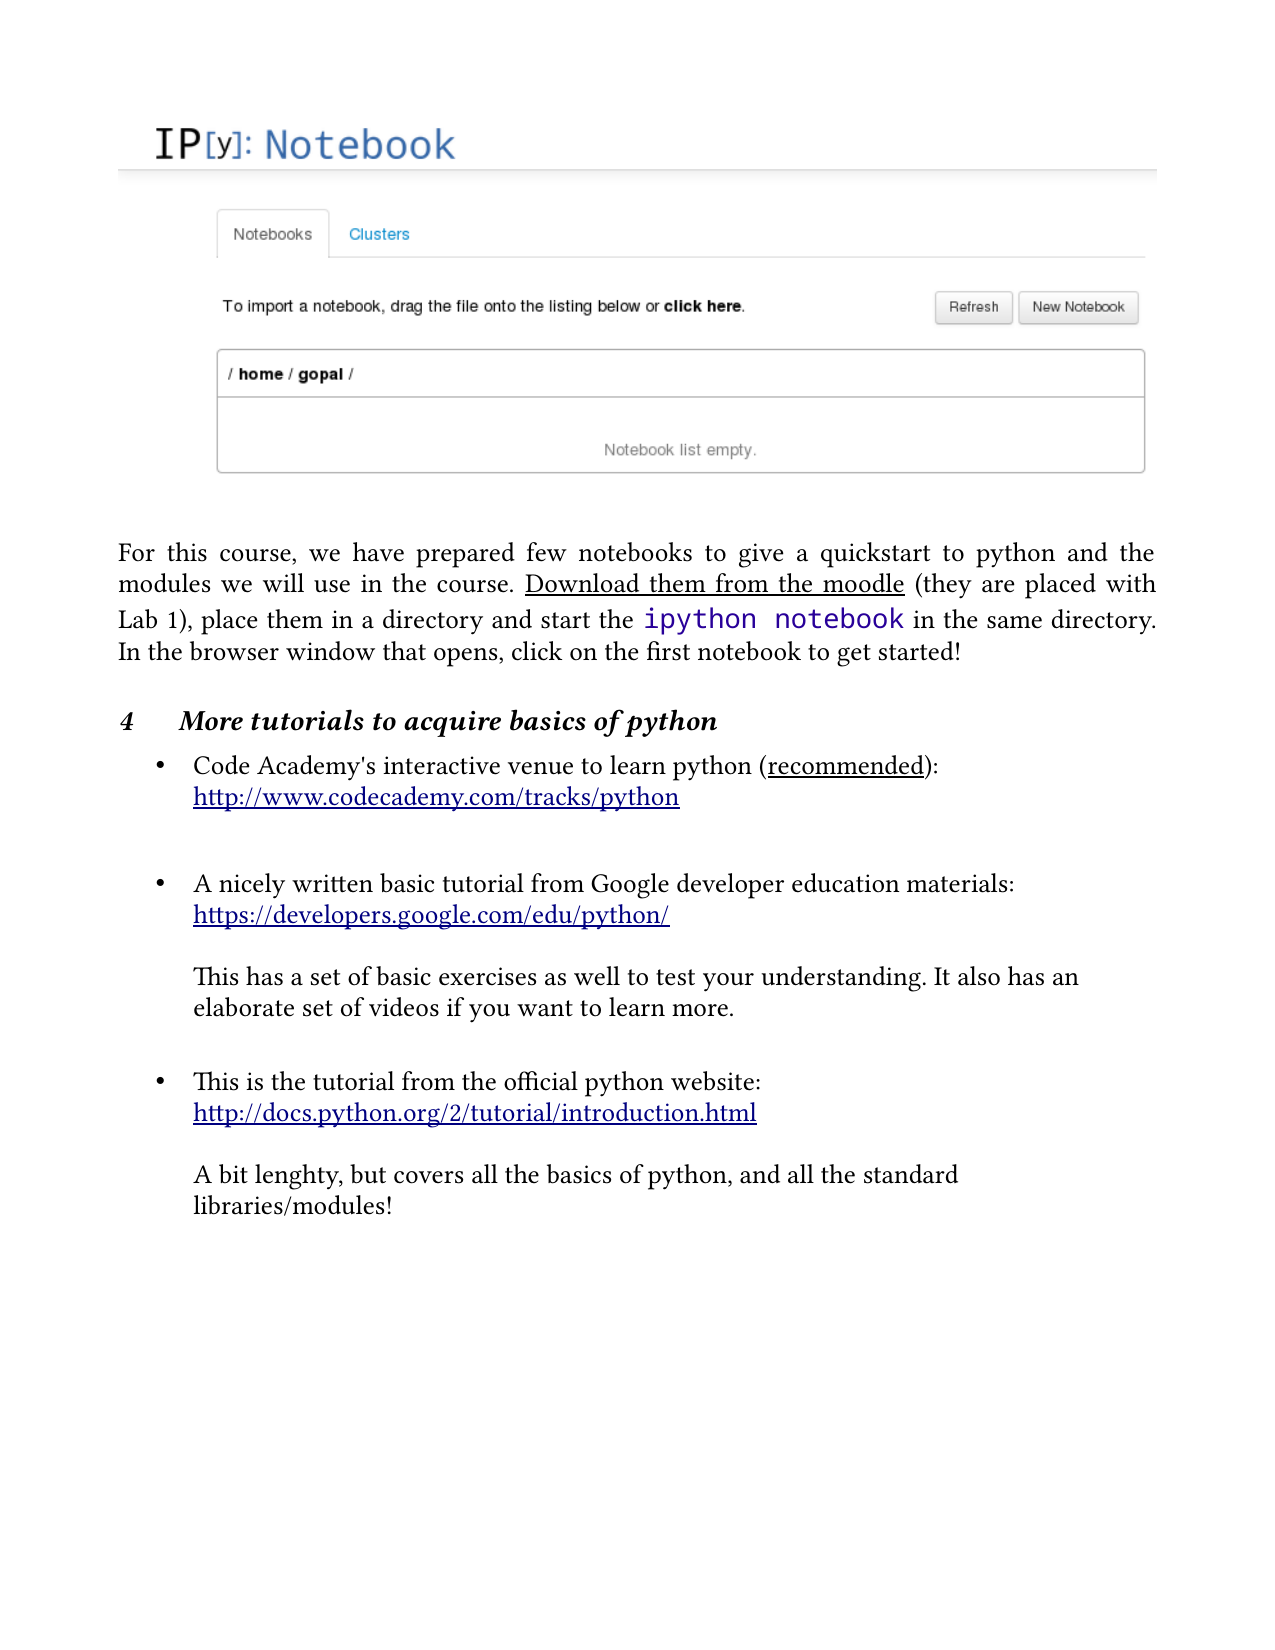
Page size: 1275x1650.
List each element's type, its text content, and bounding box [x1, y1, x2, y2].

text For this course, we have prepared few notebooks to give a quickstart to python and the modules we will use in the course. Download them from the moodle (they are placed with Lab 1), place them in a directory and start the ipython notebook in the same directory. In the browser window that opens, click on the first notebook to get started! [118, 537, 1157, 667]
list A nicely written basic tutorial from Google developer education materials: https://developers.google.com/edu/python/ This has a set of basic exercises as well to test your understanding. It also has an elaborate set of videos if you want to learn more. [156, 868, 1157, 1054]
list This is the tutorial from the official python website: http://docs.python.org/2/tutorial/introduction.html A bit lenghty, but covers all the basics of python, and all the standard libraries/modules! [156, 1066, 1157, 1221]
subtitle More tutorials to acquire basics of python [118, 704, 1157, 738]
list Code Academy's interactive venue to learn python (recommended): http://www.codecademy.com/tracks/python [156, 750, 1157, 812]
picture [118, 118, 1157, 494]
